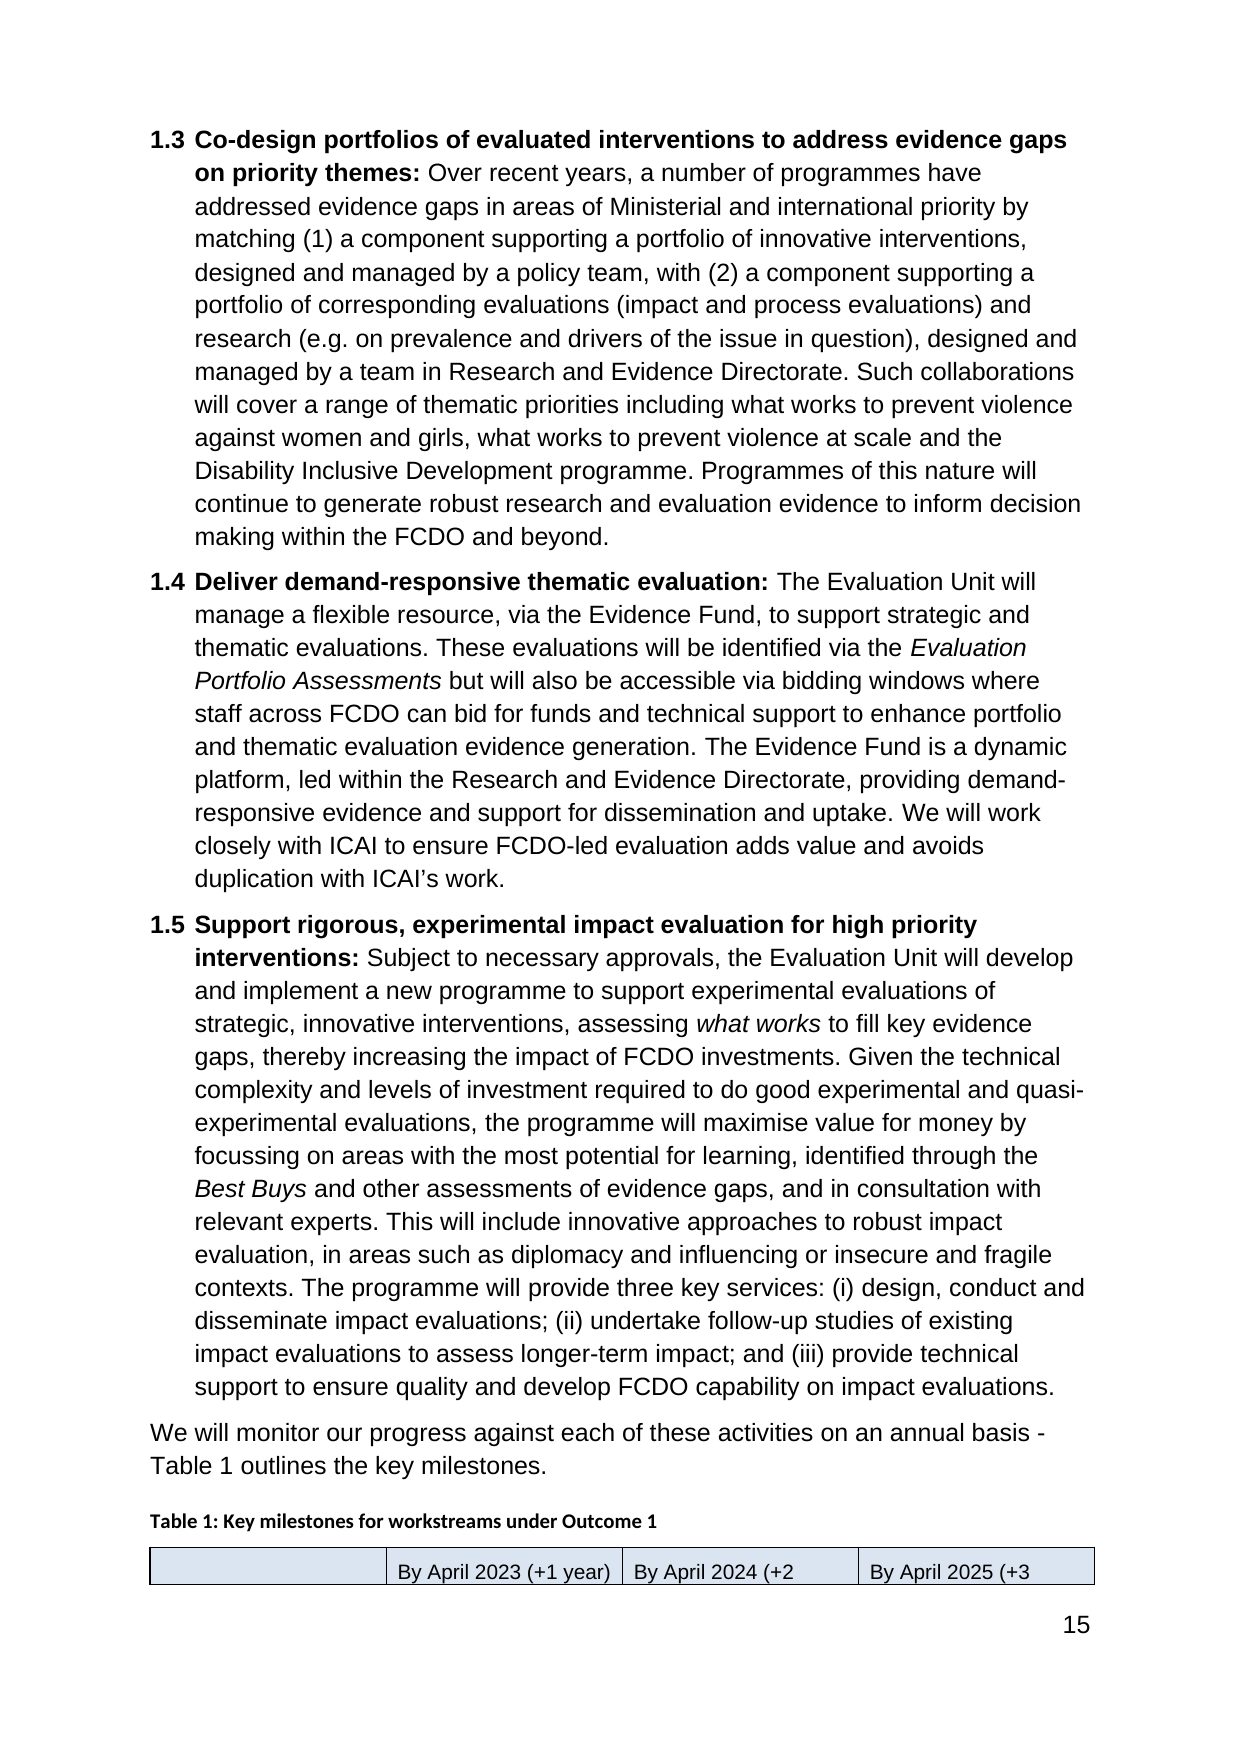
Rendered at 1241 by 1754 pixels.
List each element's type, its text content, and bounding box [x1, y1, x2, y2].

table_header By April 2023 (+1 year) [387, 1548, 622, 1584]
list Co-design portfolios of evaluated interventions to address evidence gaps on priority themes: Over recent years, a number of programmes have addressed evidence gaps in areas of Ministerial and international priority by matching (1) a component supporting a portfolio of innovative interventions, designed and managed by a policy team, with (2) a component supporting a portfolio of corresponding evaluations (impact and process evaluations) and research (e.g. on prevalence and drivers of the issue in question), designed and managed by a team in Research and Evidence Directorate. Such collaborations will cover a range of thematic priorities including what works to prevent violence against women and girls, what works to prevent violence at scale and the Disability Inclusive Development programme. Programmes of this nature will continue to generate robust research and evaluation evidence to inform decision making within the FCDO and beyond. [150, 125, 1090, 550]
list Deliver demand-responsive thematic evaluation: The Evaluation Unit will manage a flexible resource, via the Evidence Fund, to support strategic and thematic evaluations. These evaluations will be identified via the Evaluation Portfolio Assessments but will also be accessible via bidding windows where staff across FCDO can bid for funds and technical support to enhance portfolio and thematic evaluation evidence generation. The Evidence Fund is a dynamic platform, led within the Research and Evidence Directorate, providing demand-responsive evidence and support for dissemination and uptake. We will work closely with ICAI to ensure FCDO-led evaluation adds value and avoids duplication with ICAI’s work. [150, 567, 1090, 893]
table_header By April 2025 (+3 [859, 1548, 1094, 1584]
table_header By April 2024 (+2 [623, 1548, 858, 1584]
list Support rigorous, experimental impact evaluation for high priority interventions: Subject to necessary approvals, the Evaluation Unit will develop and implement a new programme to support experimental evaluations of strategic, innovative interventions, assessing what works to fill key evidence gaps, thereby increasing the impact of FCDO investments. Given the technical complexity and levels of investment required to do good experimental and quasi-experimental evaluations, the programme will maximise value for money by focussing on areas with the most potential for learning, identified through the Best Buys and other assessments of evidence gaps, and in consultation with relevant experts. This will include innovative approaches to robust impact evaluation, in areas such as diplomacy and influencing or insecure and fragile contexts. The programme will provide three key services: (i) design, conduct and disseminate impact evaluations; (ii) undertake follow-up studies of existing impact evaluations to assess longer-term impact; and (iii) provide technical support to ensure quality and develop FCDO capability on impact evaluations. [150, 910, 1090, 1401]
text Table 1: Key milestones for workstreams under Outcome 1 [150, 1509, 1090, 1534]
text We will monitor our progress against each of these activities on an annual basis - Table 1 outlines the key milestones. [150, 1418, 1090, 1479]
table_header [151, 1548, 386, 1584]
